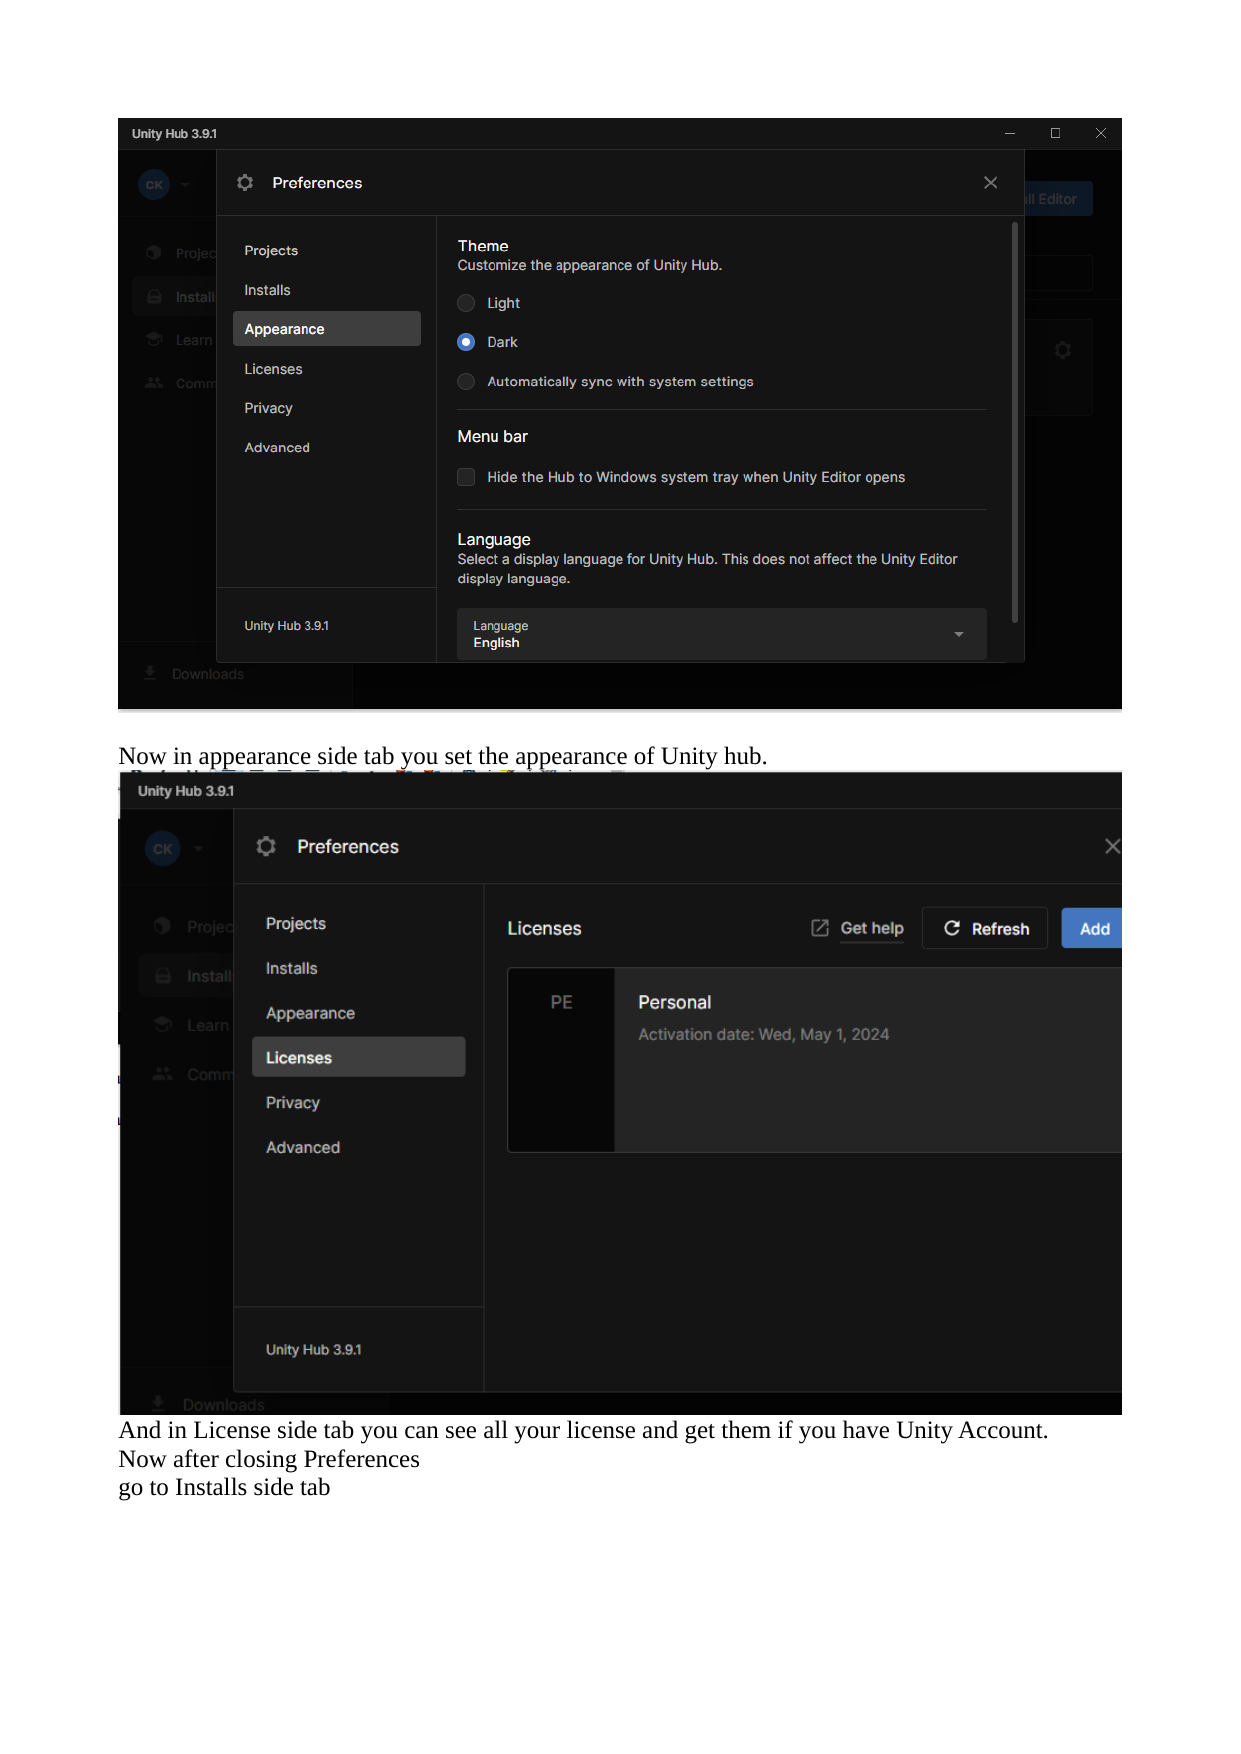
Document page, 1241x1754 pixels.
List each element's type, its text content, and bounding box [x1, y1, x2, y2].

picture [118, 770, 1122, 1415]
text go to Installs side tab [118, 1472, 1122, 1501]
picture [118, 118, 1122, 713]
text Now after closing Preferences [118, 1444, 1122, 1472]
text Now in appearance side tab you set the appearance of Unity hub. [118, 741, 1122, 770]
text And in License side tab you can see all your license and get them if you have Unity Account. [118, 1415, 1122, 1444]
